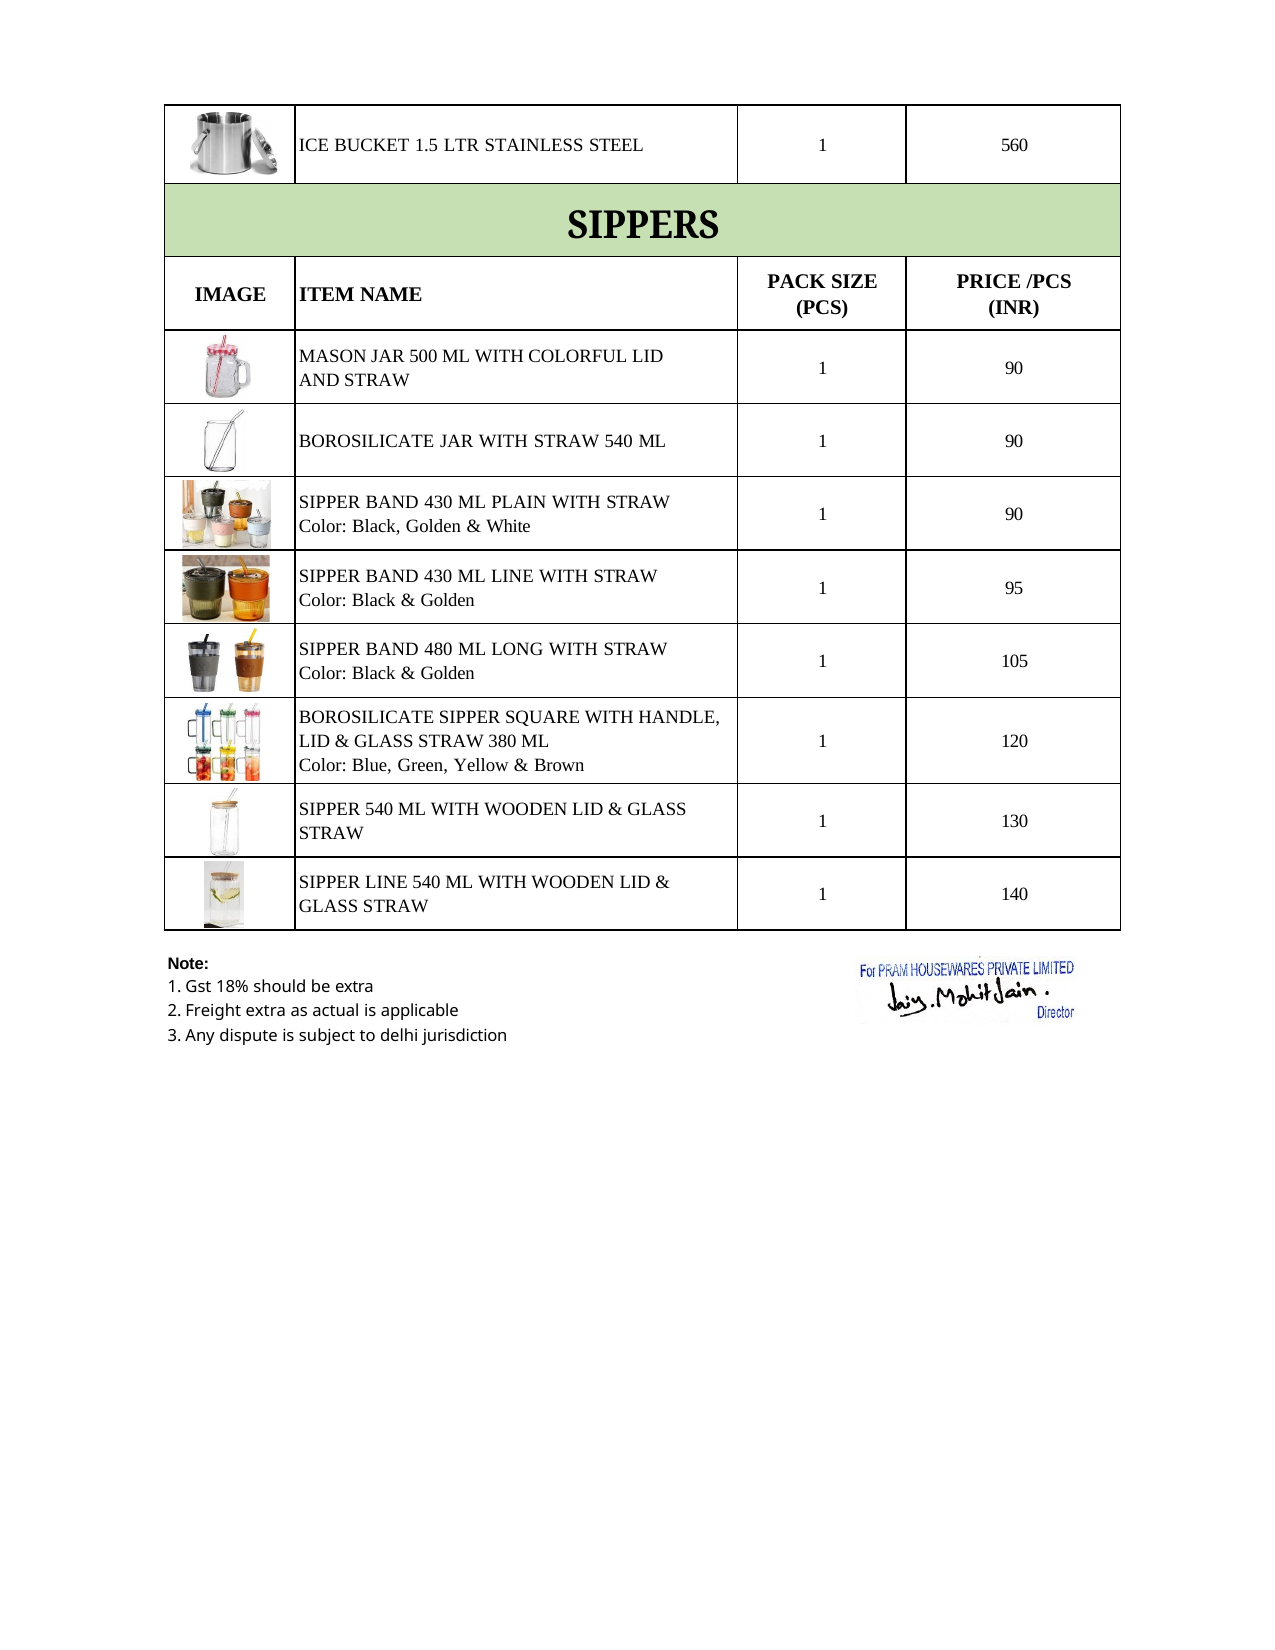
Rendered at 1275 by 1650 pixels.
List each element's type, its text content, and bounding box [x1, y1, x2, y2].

table_cell 1 [738, 784, 905, 856]
table_cell [165, 698, 294, 783]
table_cell 1 [738, 331, 905, 402]
table_cell SIPPER 540 ML WITH WOODEN LID & GLASS STRAW [296, 784, 737, 856]
picture [203, 409, 245, 472]
table_cell [165, 477, 294, 549]
picture [182, 480, 271, 549]
table_cell SIPPER BAND 430 ML LINE WITH STRAW Color: Black & Golden [296, 551, 737, 622]
table_cell [165, 106, 294, 182]
table_cell 90 [907, 331, 1120, 402]
table_cell 1 [738, 858, 905, 929]
table_cell 560 [907, 106, 1120, 182]
table_cell 1 [738, 477, 905, 549]
picture [204, 861, 244, 928]
list Gst 18% should be extra [167, 974, 855, 997]
table_cell [165, 331, 294, 402]
table_cell SIPPERS [165, 184, 1120, 256]
table_cell MASON JAR 500 ML WITH COLORFUL LID AND STRAW [296, 331, 737, 402]
picture [190, 112, 278, 175]
table_cell SIPPER BAND 430 ML PLAIN WITH STRAW Color: Black, Golden & White [296, 477, 737, 549]
table_cell 90 [907, 477, 1120, 549]
picture [187, 703, 262, 781]
table_cell 1 [738, 551, 905, 622]
table_cell BOROSILICATE JAR WITH STRAW 540 ML [296, 404, 737, 476]
table_cell [165, 784, 294, 856]
table_cell SIPPER BAND 480 ML LONG WITH STRAW Color: Black & Golden [296, 624, 737, 696]
table_cell SIPPER LINE 540 ML WITH WOODEN LID & GLASS STRAW [296, 858, 737, 929]
table_cell PACK SIZE (PCS) [738, 257, 905, 329]
table_cell ITEM NAME [296, 257, 737, 329]
picture [182, 555, 270, 622]
list Any dispute is subject to delhi jurisdiction [167, 1023, 1125, 1046]
picture [205, 335, 251, 398]
list [1077, 974, 1125, 997]
table_cell 1 [738, 404, 905, 476]
picture [855, 956, 1077, 1026]
table_cell BOROSILICATE SIPPER SQUARE WITH HANDLE, LID & GLASS STRAW 380 ML Color: Blue, Green, Yellow & Brown [296, 698, 737, 783]
picture [208, 788, 241, 856]
table_cell [165, 551, 294, 622]
table_cell 1 [738, 106, 905, 182]
picture [186, 634, 221, 692]
table_cell [165, 404, 294, 476]
table_cell 90 [907, 404, 1120, 476]
table_cell 95 [907, 551, 1120, 622]
table_cell 120 [907, 698, 1120, 783]
table_cell [165, 624, 294, 696]
table_cell 1 [738, 624, 905, 696]
picture [234, 628, 265, 692]
table_cell 105 [907, 624, 1120, 696]
table_cell [165, 858, 294, 929]
table_cell 130 [907, 784, 1120, 856]
table_cell PRICE /PCS (INR) [907, 257, 1120, 329]
table_cell 140 [907, 858, 1120, 929]
table_cell ICE BUCKET 1.5 LTR STAINLESS STEEL [296, 106, 737, 182]
text Note: [167, 954, 1125, 973]
list [1077, 999, 1125, 1022]
table_cell IMAGE [165, 257, 294, 329]
list Freight extra as actual is applicable [167, 999, 855, 1022]
table_cell 1 [738, 698, 905, 783]
